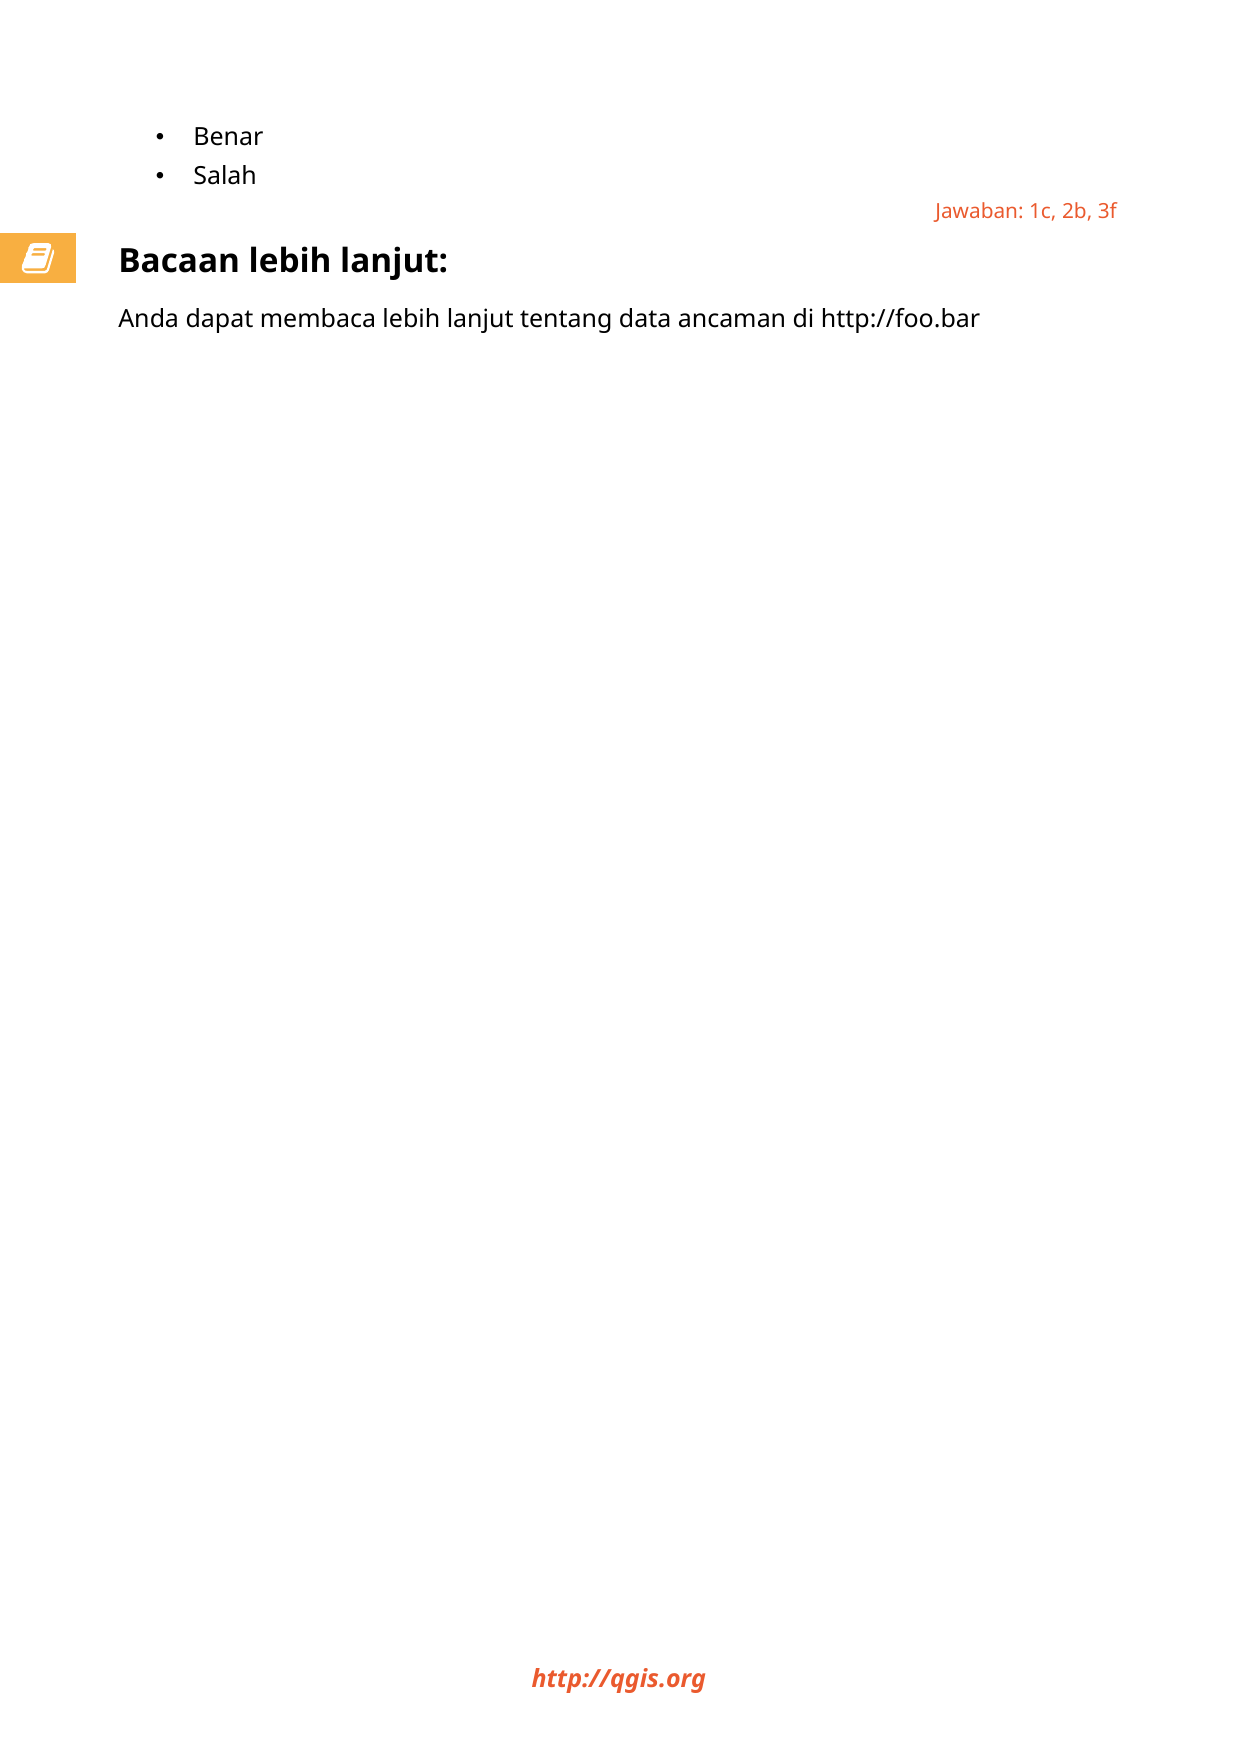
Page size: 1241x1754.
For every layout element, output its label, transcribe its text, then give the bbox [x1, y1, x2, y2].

list Benar [156, 118, 1122, 152]
text Anda dapat membaca lebih lanjut tentang data ancaman di http://foo.bar [118, 301, 1122, 335]
text Jawaban: 1c, 2b, 3f [118, 196, 1122, 225]
list Salah [156, 157, 1122, 191]
subtitle Bacaan lebih lanjut: [118, 237, 1122, 282]
